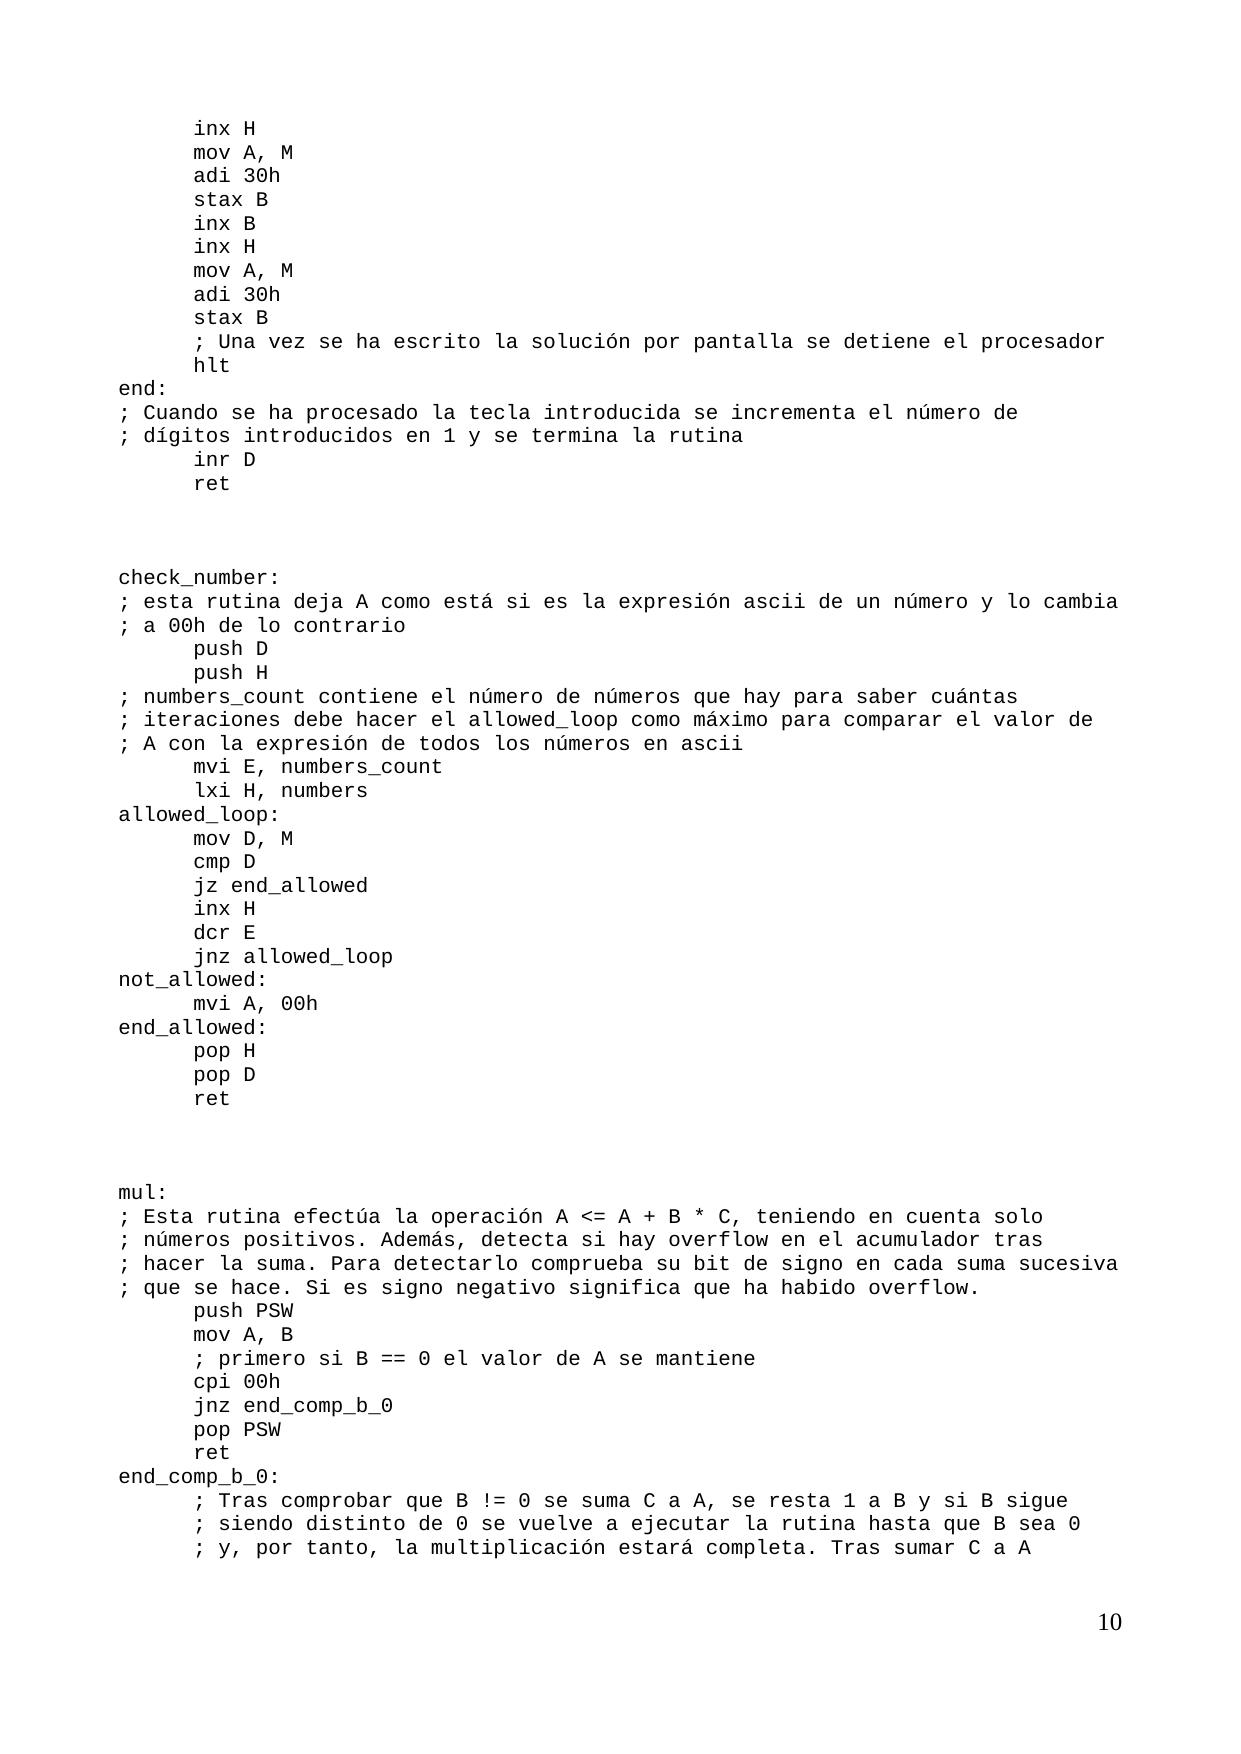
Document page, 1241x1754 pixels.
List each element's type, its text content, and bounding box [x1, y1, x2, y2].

text ret [118, 1442, 1122, 1466]
text jz end_allowed [118, 875, 1122, 898]
text ; siendo distinto de 0 se vuelve a ejecutar la rutina hasta que B sea 0 [118, 1513, 1122, 1537]
text jnz allowed_loop [118, 946, 1122, 969]
text cpi 00h [118, 1371, 1122, 1395]
text mov A, M [118, 142, 1122, 165]
text adi 30h [118, 284, 1122, 307]
text check_number: [118, 567, 1122, 591]
text end_allowed: [118, 1017, 1122, 1040]
text ; esta rutina deja A como está si es la expresión ascii de un número y lo cambia [118, 591, 1122, 615]
text ; dígitos introducidos en 1 y se termina la rutina [118, 426, 1122, 449]
text stax B [118, 307, 1122, 331]
text ; números positivos. Además, detecta si hay overflow en el acumulador tras [118, 1229, 1122, 1253]
text inr D [118, 449, 1122, 473]
text end_comp_b_0: [118, 1466, 1122, 1489]
text mvi E, numbers_count [118, 757, 1122, 780]
text mov A, B [118, 1324, 1122, 1348]
text ret [118, 473, 1122, 496]
text jnz end_comp_b_0 [118, 1395, 1122, 1419]
text push H [118, 662, 1122, 686]
text hlt [118, 354, 1122, 378]
text stax B [118, 189, 1122, 213]
text pop D [118, 1064, 1122, 1088]
text mvi A, 00h [118, 993, 1122, 1017]
text mov D, M [118, 827, 1122, 851]
text ; numbers_count contiene el número de números que hay para saber cuántas [118, 686, 1122, 709]
text ; Esta rutina efectúa la operación A <= A + B * C, teniendo en cuenta solo [118, 1206, 1122, 1229]
text push D [118, 638, 1122, 662]
text ; A con la expresión de todos los números en ascii [118, 733, 1122, 757]
text mul: [118, 1182, 1122, 1206]
text allowed_loop: [118, 804, 1122, 827]
text ; y, por tanto, la multiplicación estará completa. Tras sumar C a A [118, 1537, 1122, 1561]
text lxi H, numbers [118, 780, 1122, 804]
text inx H [118, 236, 1122, 260]
text push PSW [118, 1300, 1122, 1324]
text pop H [118, 1040, 1122, 1064]
text ; Tras comprobar que B != 0 se suma C a A, se resta 1 a B y si B sigue [118, 1489, 1122, 1513]
text inx H [118, 898, 1122, 922]
text mov A, M [118, 260, 1122, 284]
text end: [118, 378, 1122, 402]
text ; que se hace. Si es signo negativo significa que ha habido overflow. [118, 1277, 1122, 1300]
text adi 30h [118, 165, 1122, 189]
text cmp D [118, 851, 1122, 875]
text ret [118, 1088, 1122, 1111]
text pop PSW [118, 1419, 1122, 1442]
text dcr E [118, 922, 1122, 946]
text not_allowed: [118, 969, 1122, 993]
text ; hacer la suma. Para detectarlo comprueba su bit de signo en cada suma sucesiva [118, 1253, 1122, 1277]
text inx H [118, 118, 1122, 142]
text inx B [118, 213, 1122, 236]
text ; iteraciones debe hacer el allowed_loop como máximo para comparar el valor de [118, 709, 1122, 733]
text ; primero si B == 0 el valor de A se mantiene [118, 1348, 1122, 1371]
text ; Una vez se ha escrito la solución por pantalla se detiene el procesador [118, 331, 1122, 354]
text ; a 00h de lo contrario [118, 615, 1122, 638]
text ; Cuando se ha procesado la tecla introducida se incrementa el número de [118, 402, 1122, 426]
